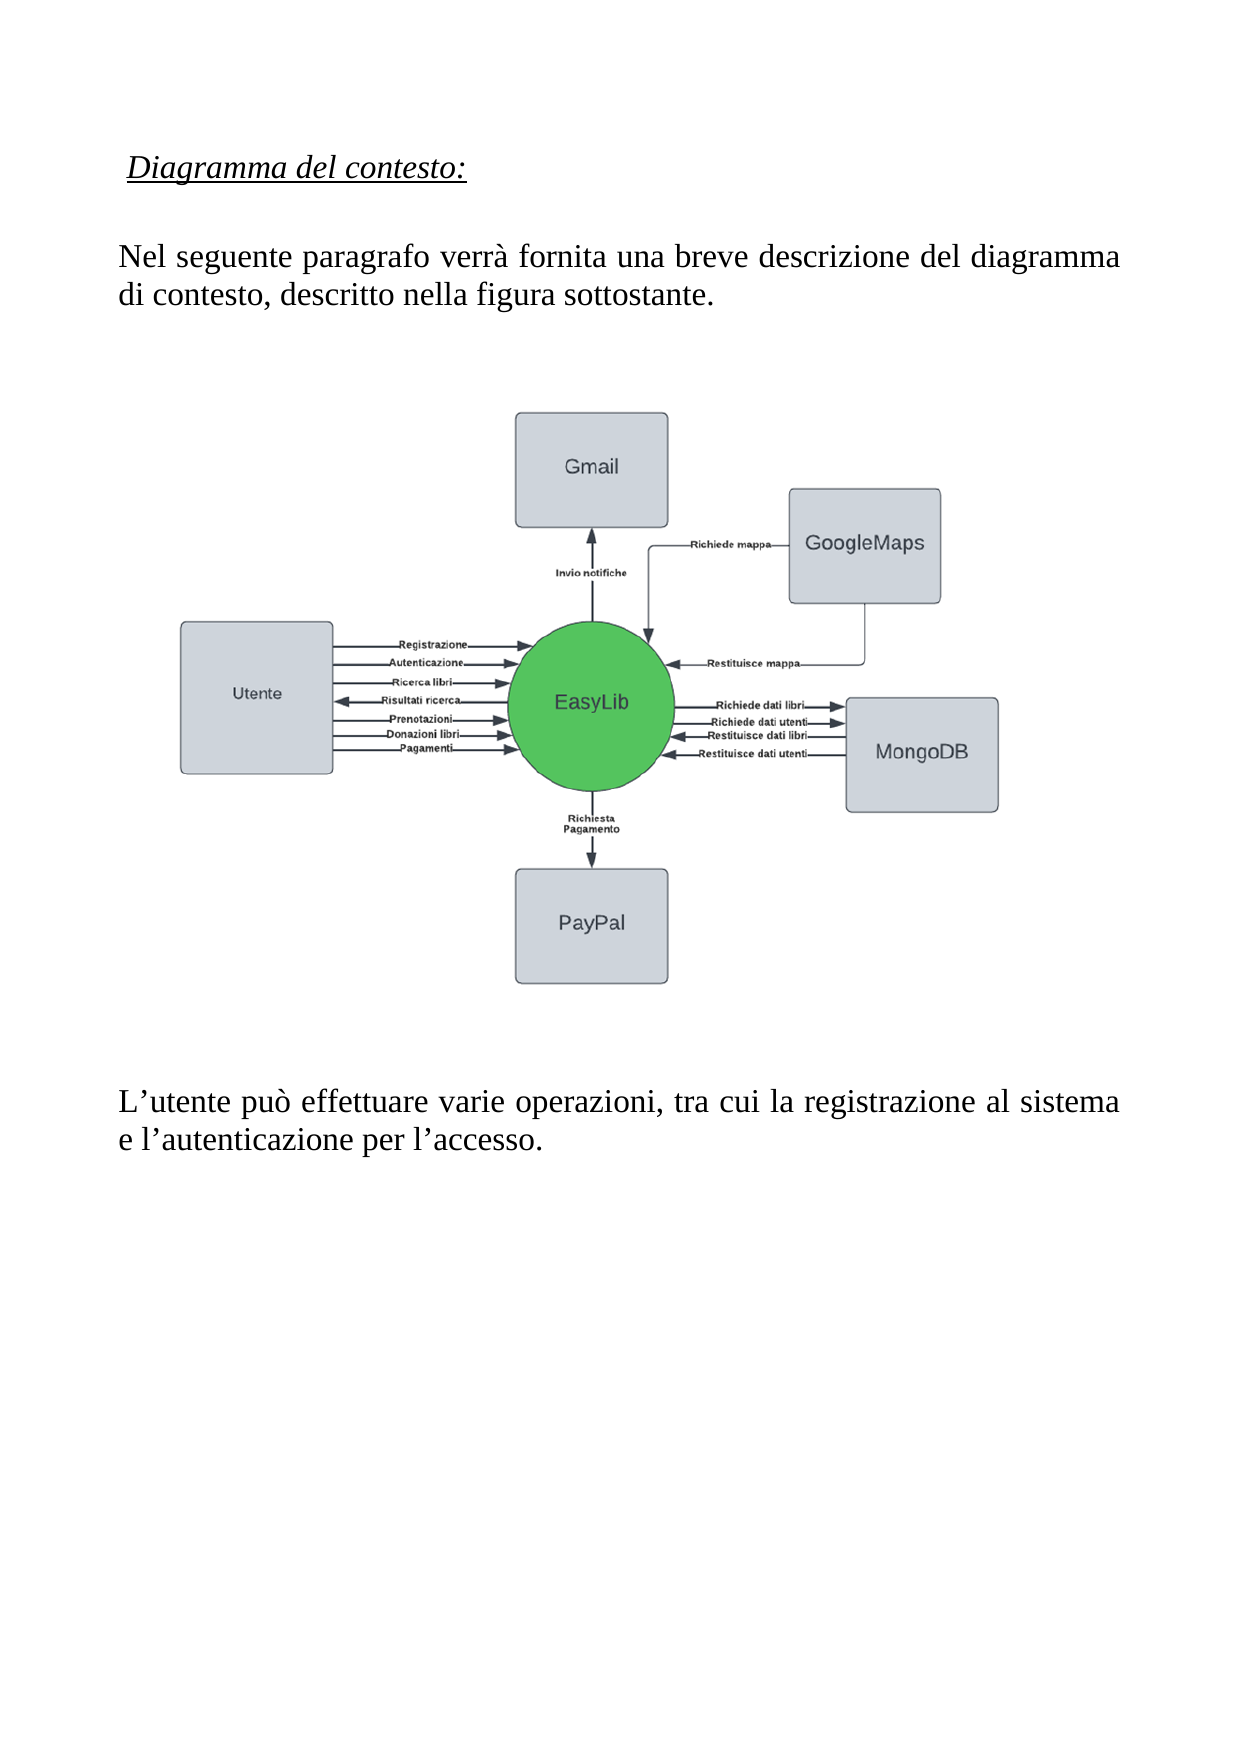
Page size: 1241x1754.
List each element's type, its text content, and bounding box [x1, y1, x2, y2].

text Diagramma del contesto: [118, 148, 1122, 186]
text L’utente può effettuare varie operazioni, tra cui la registrazione al sistema e l’autenticazione per l’accesso. [118, 1081, 1122, 1158]
text Nel seguente paragrafo verrà fornita una breve descrizione del diagramma di contesto, descritto nella figura sottostante. [118, 236, 1122, 313]
